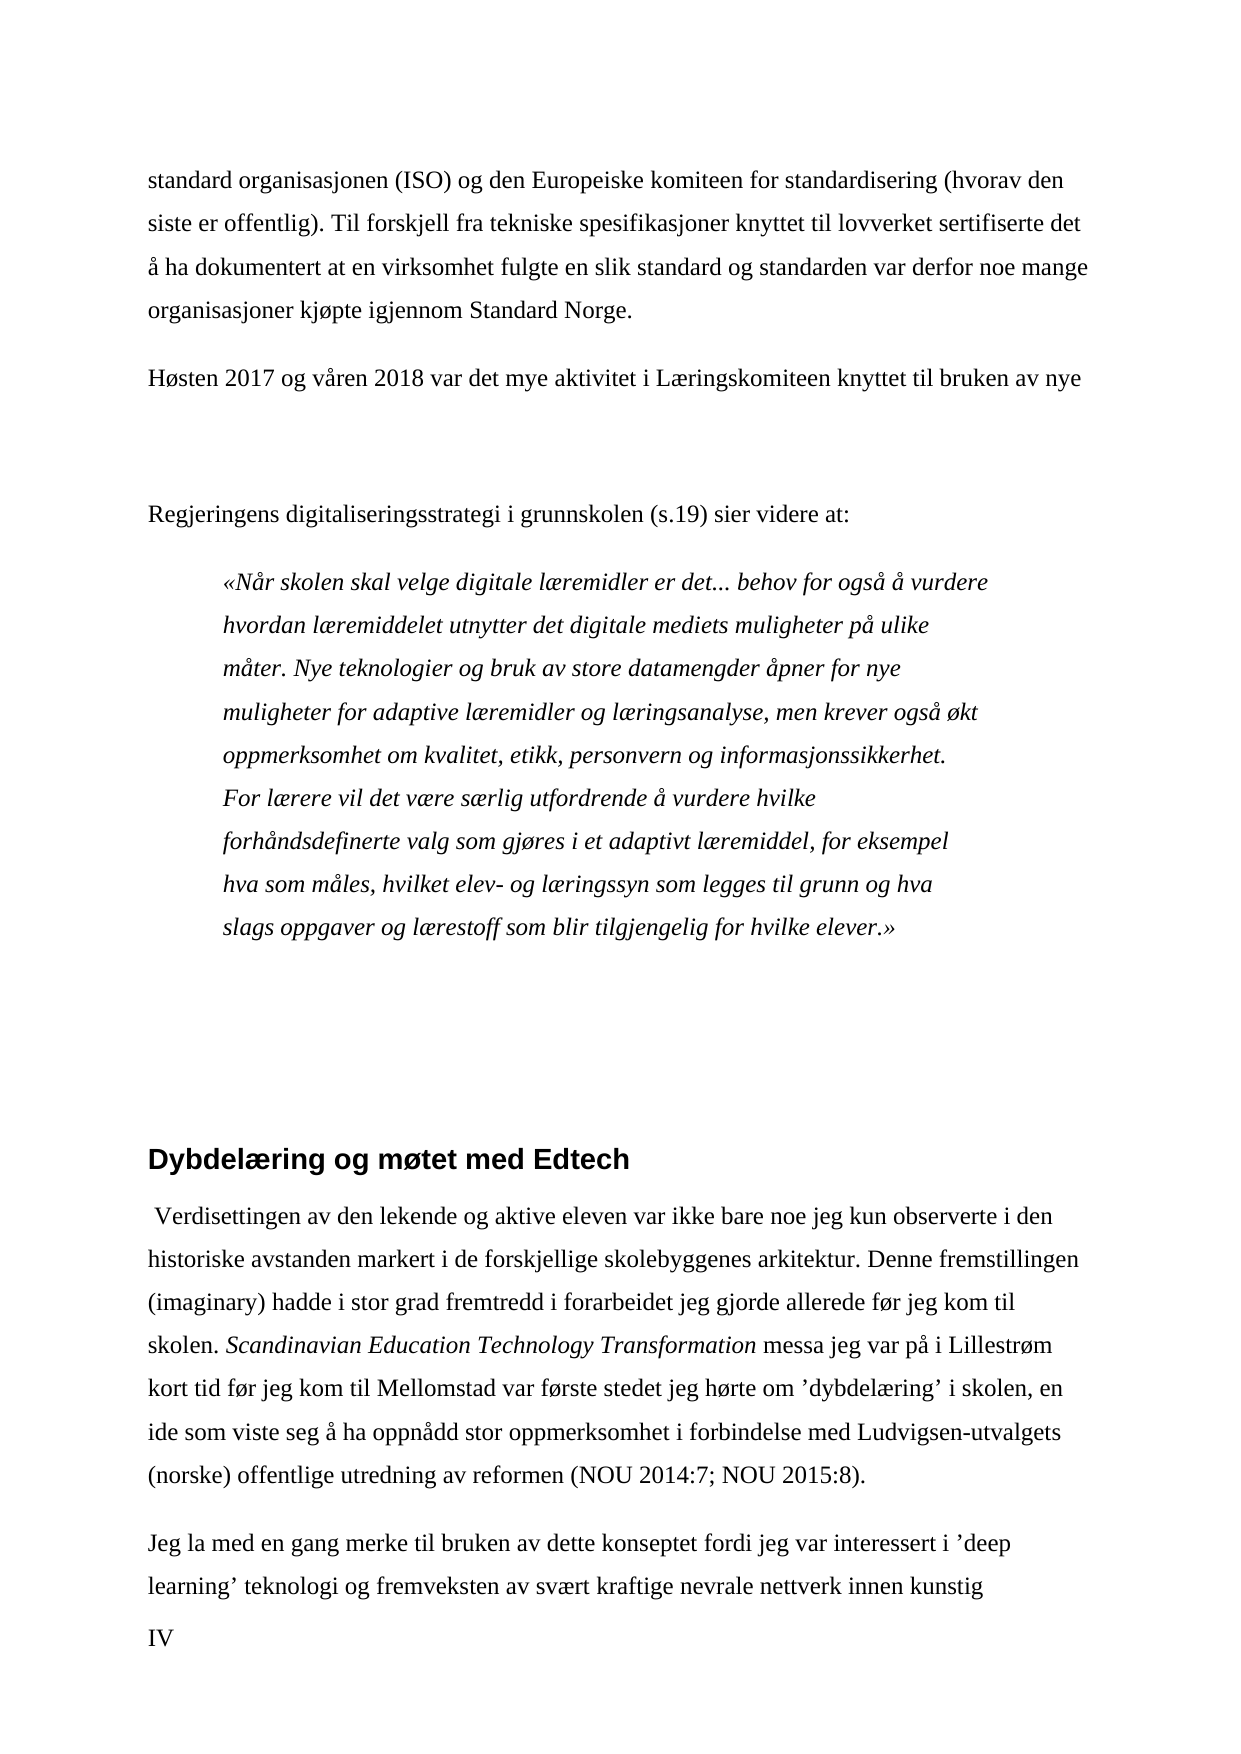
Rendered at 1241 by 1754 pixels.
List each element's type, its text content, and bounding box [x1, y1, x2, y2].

text Regjeringens digitaliseringsstrategi i grunnskolen (s.19) sier videre at: [148, 499, 1092, 528]
text Høsten 2017 og våren 2018 var det mye aktivitet i Læringskomiteen knyttet til bruken av nye [148, 363, 1092, 392]
text standard organisasjonen (ISO) og den Europeiske komiteen for standardisering (hvorav den siste er offentlig). Til forskjell fra tekniske spesifikasjoner knyttet til lovverket sertifiserte det å ha dokumentert at en virksomhet fulgte en slik standard og standarden var derfor noe mange organisasjoner kjøpte igjennom Standard Norge. [148, 165, 1092, 323]
text «Når skolen skal velge digitale læremidler er det... behov for også å vurdere hvordan læremiddelet utnytter det digitale mediets muligheter på ulike måter. Nye teknologier og bruk av store datamengder åpner for nye muligheter for adaptive læremidler og læringsanalyse, men krever også økt oppmerksomhet om kvalitet, etikk, personvern og informasjonssikkerhet. For lærere vil det være særlig utfordrende å vurdere hvilke forhåndsdefinerte valg som gjøres i et adaptivt læremiddel, for eksempel hva som måles, hvilket elev- og læringssyn som legges til grunn og hva slags oppgaver og lærestoff som blir tilgjengelig for hvilke elever.» [223, 567, 989, 941]
text Jeg la med en gang merke til bruken av dette konseptet fordi jeg var interessert i ’deep learning’ teknologi og fremveksten av svært kraftige nevrale nettverk innen kunstig [148, 1528, 1092, 1600]
text Verdisettingen av den lekende og aktive eleven var ikke bare noe jeg kun observerte i den historiske avstanden markert i de forskjellige skolebyggenes arkitektur. Denne fremstillingen (imaginary) hadde i stor grad fremtredd i forarbeidet jeg gjorde allerede før jeg kom til skolen. Scandinavian Education Technology Transformation messa jeg var på i Lillestrøm kort tid før jeg kom til Mellomstad var første stedet jeg hørte om ’dybdelæring’ i skolen, en ide som viste seg å ha oppnådd stor oppmerksomhet i forbindelse med Ludvigsen-utvalgets (norske) offentlige utredning av reformen (NOU 2014:7; NOU 2015:8). [148, 1201, 1092, 1488]
subtitle Dybdelæring og møtet med Edtech [148, 1142, 1092, 1175]
